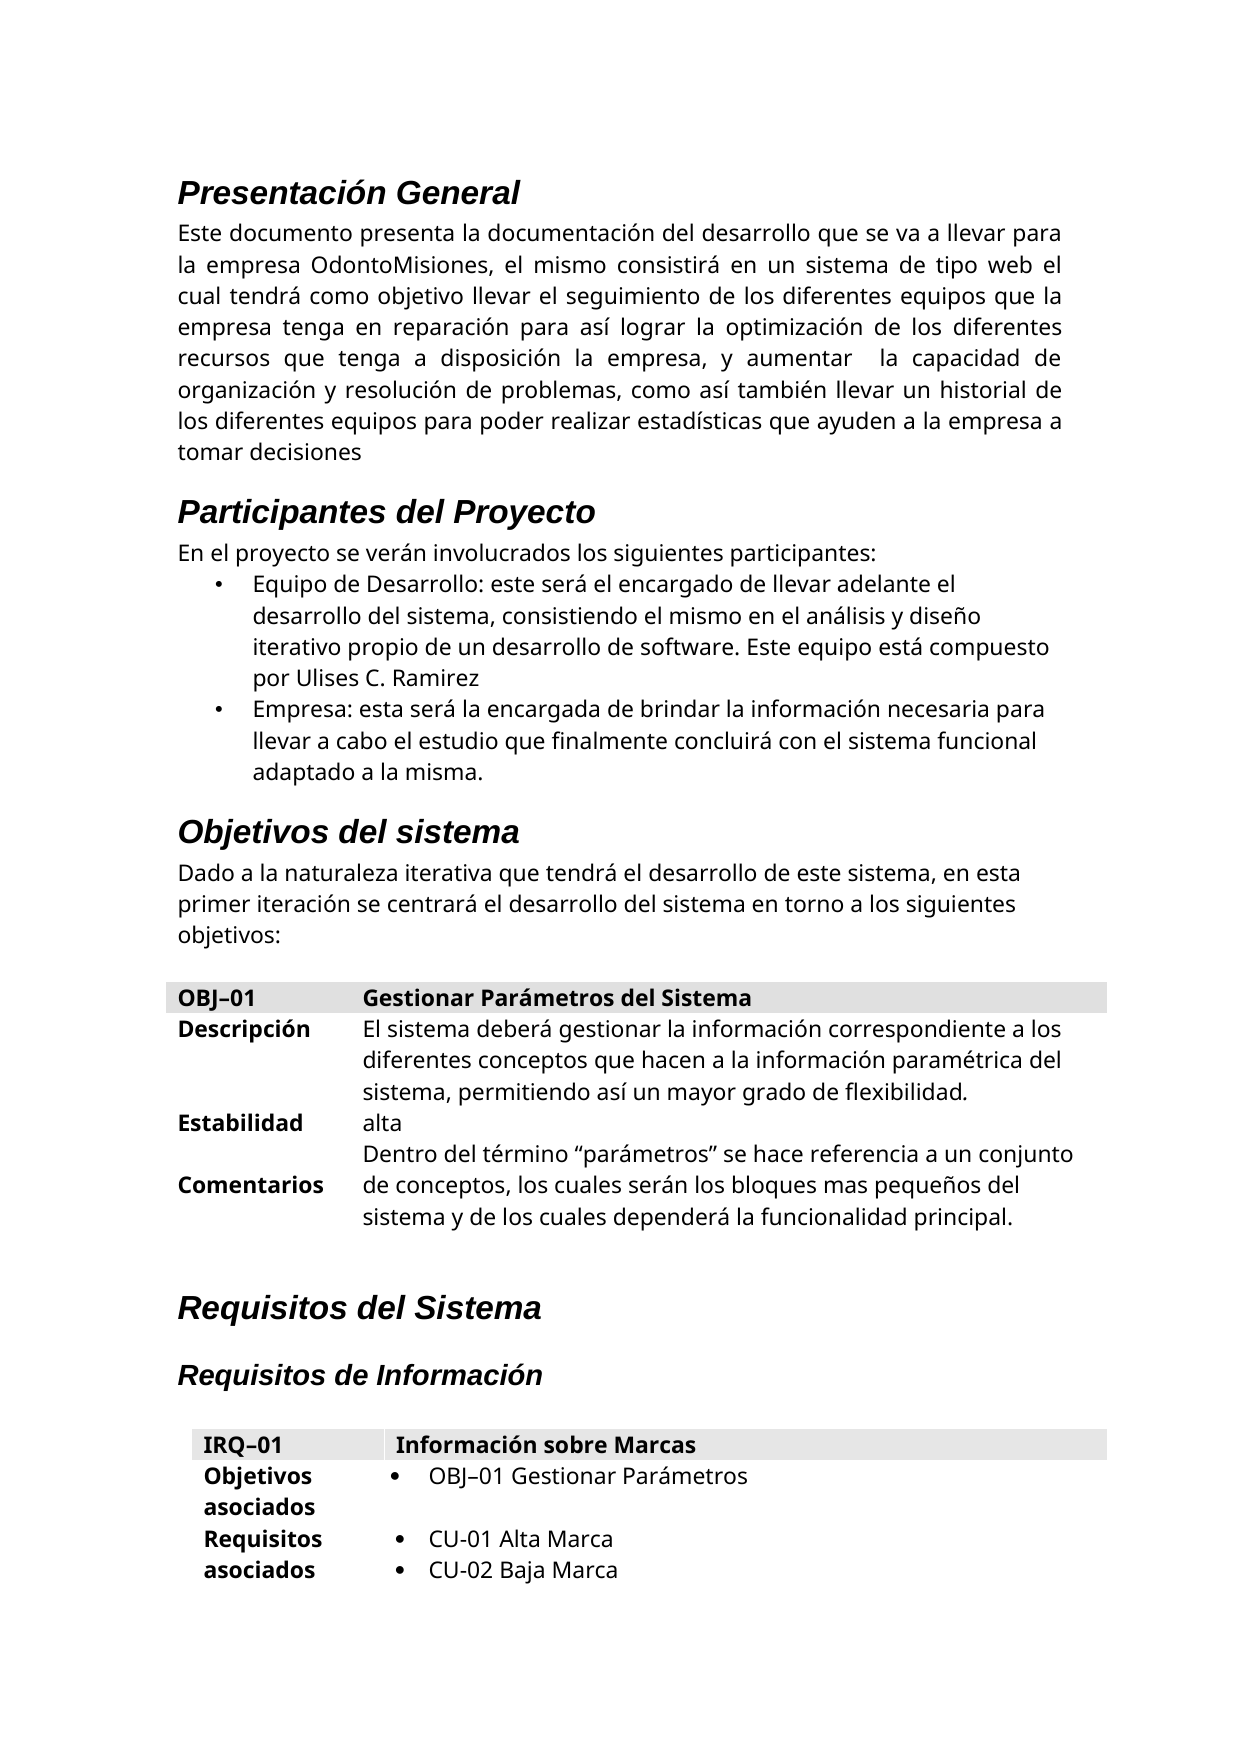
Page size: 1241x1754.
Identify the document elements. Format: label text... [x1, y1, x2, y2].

table_header Información sobre Marcas [385, 1429, 1107, 1460]
table_header IRQ–01 [192, 1429, 384, 1460]
table_cell alta [351, 1107, 1107, 1138]
subtitle Objetivos del sistema [177, 812, 1063, 851]
table_cell Dentro del término “parámetros” se hace referencia a un conjunto de conceptos, los cuales serán los bloques mas pequeños del sistema y de los cuales dependerá la funcionalidad principal. [351, 1138, 1107, 1232]
list Empresa: esta será la encargada de brindar la información necesaria para llevar a cabo el estudio que finalmente concluirá con el sistema funcional adaptado a la misma. [215, 693, 1063, 787]
subtitle Participantes del Proyecto [177, 492, 1063, 531]
table_cell CU-01 Alta Marca CU-02 Baja Marca CU-03 Modificacion Marca CU-04 Consultar Marca CU-05 Alta Modelo CU-06 Baja Modelo CU-07 Modificacion Modelo CU-08 Consultar Modelo [385, 1523, 1107, 1606]
subtitle Presentación General [177, 173, 1063, 211]
table_header Gestionar Parámetros del Sistema [351, 982, 1107, 1013]
text Este documento presenta la documentación del desarrollo que se va a llevar para la empresa OdontoMisiones, el mismo consistirá en un sistema de tipo web el cual tendrá como objetivo llevar el seguimiento de los diferentes equipos que la empresa tenga en reparación para así lograr la optimización de los diferentes recursos que tenga a disposición la empresa, y aumentar la capacidad de organización y resolución de problemas, como así también llevar un historial de los diferentes equipos para poder realizar estadísticas que ayuden a la empresa a tomar decisiones [177, 217, 1063, 467]
table_cell El sistema deberá gestionar la información correspondiente a los diferentes conceptos que hacen a la información paramétrica del sistema, permitiendo así un mayor grado de flexibilidad. [351, 1013, 1107, 1107]
table_cell Objetivos asociados [192, 1460, 384, 1522]
table_cell Comentarios [166, 1138, 351, 1232]
table_cell Descripción [166, 1013, 351, 1107]
table_cell OBJ–01 Gestionar Parámetros [385, 1460, 1107, 1522]
table_cell Requisitos asociados [192, 1523, 384, 1606]
list Equipo de Desarrollo: este será el encargado de llevar adelante el desarrollo del sistema, consistiendo el mismo en el análisis y diseño iterativo propio de un desarrollo de software. Este equipo está compuesto por Ulises C. Ramirez [215, 568, 1063, 693]
subtitle Requisitos del Sistema [177, 1288, 1063, 1326]
subtitle Requisitos de Información [177, 1358, 1063, 1391]
table_header OBJ–01 [166, 982, 351, 1013]
text En el proyecto se verán involucrados los siguientes participantes: [177, 537, 1063, 568]
text Dado a la naturaleza iterativa que tendrá el desarrollo de este sistema, en esta primer iteración se centrará el desarrollo del sistema en torno a los siguientes objetivos: [177, 857, 1063, 951]
table_cell Estabilidad [166, 1107, 351, 1138]
